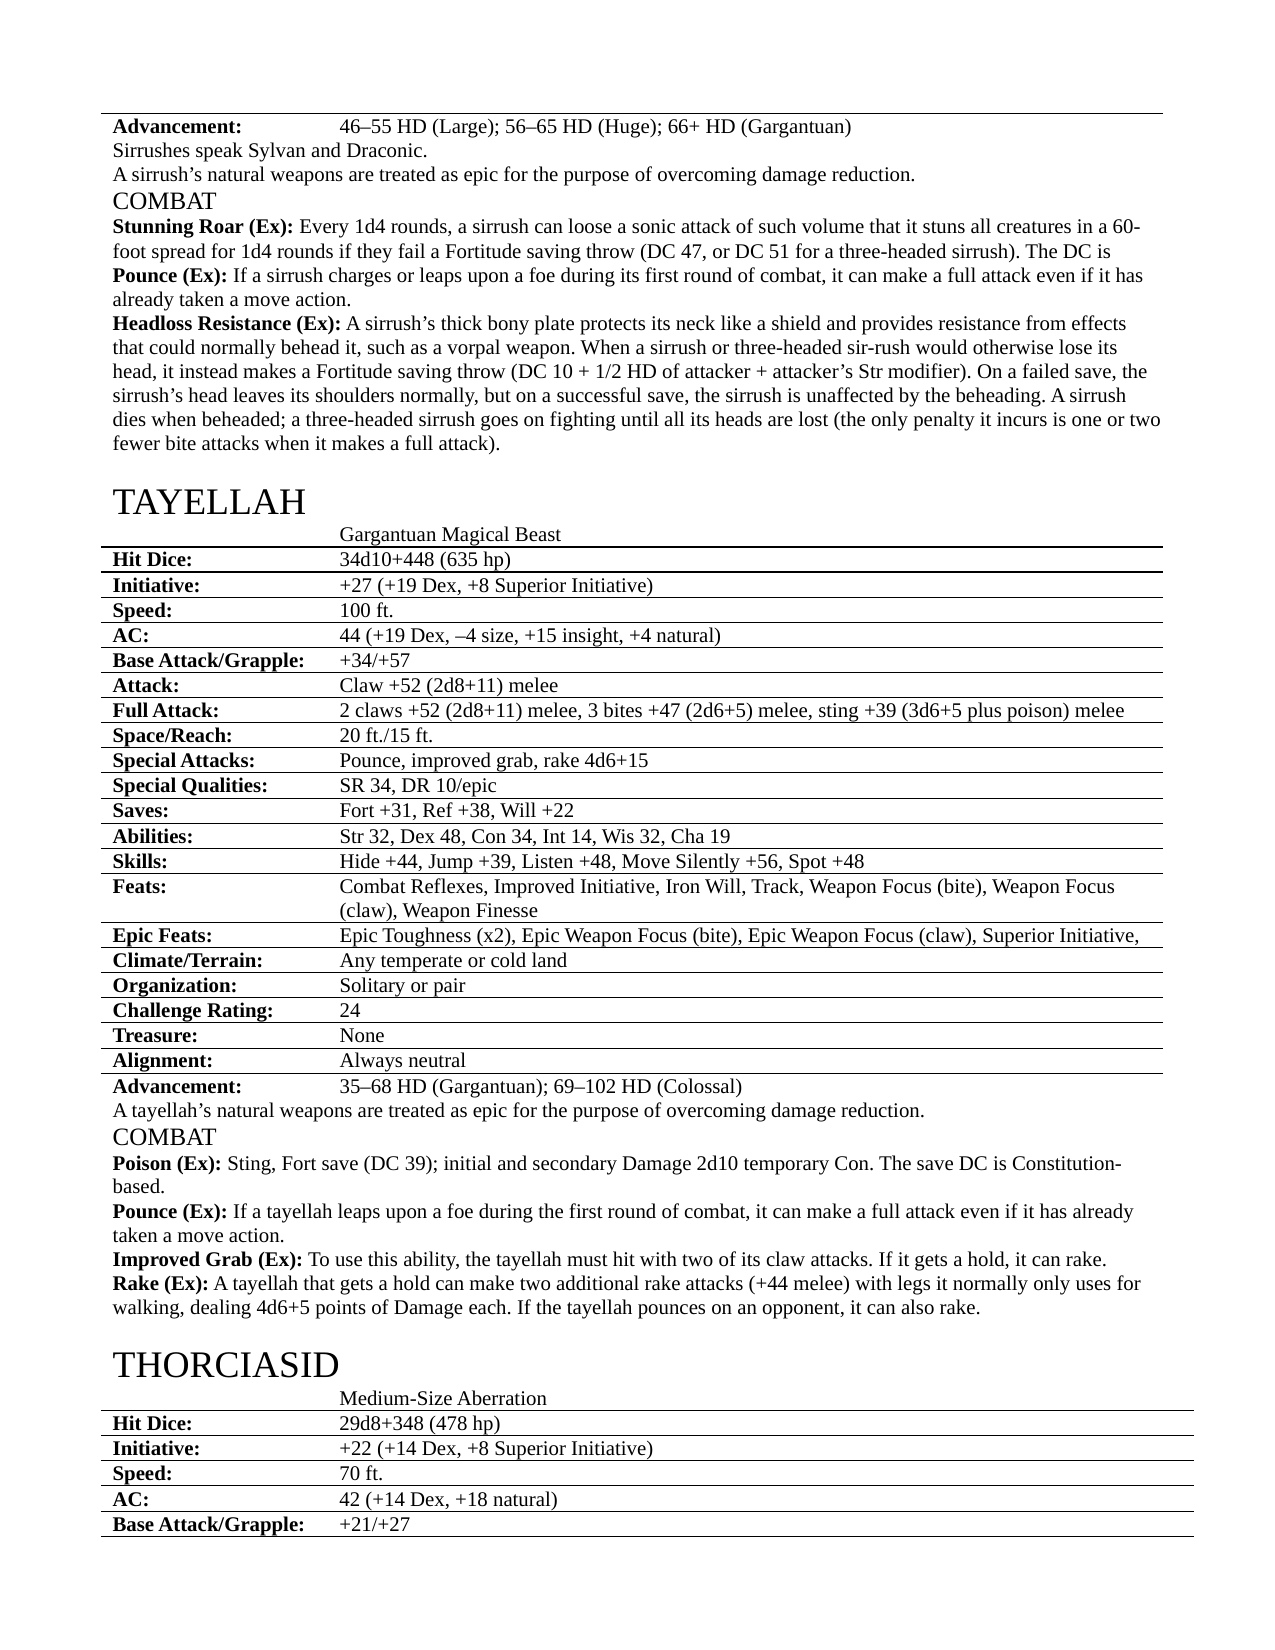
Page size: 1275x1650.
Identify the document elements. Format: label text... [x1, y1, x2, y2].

table_cell 35–68 HD (Gargantuan); 69–102 HD (Colossal) [328, 1074, 1162, 1098]
table_cell Attack: [101, 673, 328, 697]
table_cell Fort +31, Ref +38, Will +22 [328, 799, 1162, 822]
table_cell Base Attack/Grapple: [101, 648, 328, 672]
text Pounce (Ex): If a tayellah leaps upon a foe during the first round of combat, it can make a full attack even if it has already taken a move action. [112, 1198, 1162, 1247]
table_cell 20 ft./15 ft. [328, 723, 1162, 747]
text COMBAT [112, 186, 1162, 214]
table_cell 34d10+448 (635 hp) [328, 548, 1162, 571]
table_cell Speed: [101, 1461, 328, 1485]
table_cell Epic Toughness (x2), Epic Weapon Focus (bite), Epic Weapon Focus (claw), Superior Initiative, [328, 923, 1162, 947]
table_cell Epic Feats: [101, 923, 328, 947]
text Improved Grab (Ex): To use this ability, the tayellah must hit with two of its claw attacks. If it gets a hold, it can rake. [112, 1247, 1162, 1271]
table_cell +21/+27 [328, 1512, 1194, 1536]
table_cell Abilities: [101, 824, 328, 848]
table_cell Base Attack/Grapple: [101, 1512, 328, 1536]
text Headloss Resistance (Ex): A sirrush’s thick bony plate protects its neck like a shield and provides resistance from effects that could normally behead it, such as a vorpal weapon. When a sirrush or three-headed sir-rush would otherwise lose its head, it instead makes a Fortitude saving throw (DC 10 + 1/2 HD of attacker + attacker’s Str modifier). On a failed save, the sirrush’s head leaves its shoulders normally, but on a successful save, the sirrush is unaffected by the beheading. A sirrush dies when beheaded; a three-headed sirrush goes on fighting until all its heads are lost (the only penalty it incurs is one or two fewer bite attacks when it makes a full attack). [112, 311, 1162, 455]
table_cell Hide +44, Jump +39, Listen +48, Move Silently +56, Spot +48 [328, 849, 1162, 873]
table_cell 29d8+348 (478 hp) [328, 1411, 1194, 1435]
table_cell Full Attack: [101, 698, 328, 722]
table_cell Treasure: [101, 1023, 328, 1047]
table_cell None [328, 1023, 1162, 1047]
table_cell Saves: [101, 799, 328, 822]
table_header Medium-Size Aberration [328, 1386, 1194, 1410]
table_cell 2 claws +52 (2d8+11) melee, 3 bites +47 (2d6+5) melee, sting +39 (3d6+5 plus poison) melee [328, 698, 1162, 722]
text Stunning Roar (Ex): Every 1d4 rounds, a sirrush can loose a sonic attack of such volume that it stuns all creatures in a 60-foot spread for 1d4 rounds if they fail a Fortitude saving throw (DC 47, or DC 51 for a three-headed sirrush). The DC is [112, 214, 1162, 263]
table_cell 46–55 HD (Large); 56–65 HD (Huge); 66+ HD (Gargantuan) [328, 114, 1162, 138]
table_cell Any temperate or cold land [328, 948, 1162, 972]
text A tayellah’s natural weapons are treated as epic for the purpose of overcoming damage reduction. [112, 1098, 1162, 1122]
table_cell Organization: [101, 973, 328, 997]
table_cell Special Attacks: [101, 748, 328, 772]
text Poison (Ex): Sting, Fort save (DC 39); initial and secondary Damage 2d10 temporary Con. The save DC is Constitution-based. [112, 1150, 1162, 1198]
table_cell Space/Reach: [101, 723, 328, 747]
table_cell AC: [101, 1486, 328, 1511]
table_cell Pounce, improved grab, rake 4d6+15 [328, 748, 1162, 772]
table_cell Feats: [101, 874, 328, 922]
table_cell +22 (+14 Dex, +8 Superior Initiative) [328, 1436, 1194, 1460]
text A sirrush’s natural weapons are treated as epic for the purpose of overcoming damage reduction. [112, 162, 1162, 186]
table_cell 24 [328, 998, 1162, 1022]
subtitle TAYELLAH [112, 479, 1162, 522]
text COMBAT [112, 1122, 1162, 1150]
table_header Gargantuan Magical Beast [328, 522, 1162, 546]
table_header [101, 522, 328, 546]
table_cell Hit Dice: [101, 1411, 328, 1435]
table_cell +34/+57 [328, 648, 1162, 672]
table_cell Advancement: [101, 1074, 328, 1098]
table_cell Combat Reflexes, Improved Initiative, Iron Will, Track, Weapon Focus (bite), Weapon Focus (claw), Weapon Finesse [328, 874, 1162, 922]
table_cell SR 34, DR 10/epic [328, 773, 1162, 797]
table_cell Always neutral [328, 1049, 1162, 1072]
table_cell Special Qualities: [101, 773, 328, 797]
table_cell Alignment: [101, 1049, 328, 1072]
table_cell Solitary or pair [328, 973, 1162, 997]
table_cell Skills: [101, 849, 328, 873]
table_cell Initiative: [101, 573, 328, 597]
text Rake (Ex): A tayellah that gets a hold can make two additional rake attacks (+44 melee) with legs it normally only uses for walking, dealing 4d6+5 points of Damage each. If the tayellah pounces on an opponent, it can also rake. [112, 1271, 1162, 1319]
table_cell Advancement: [101, 114, 328, 138]
table_cell 100 ft. [328, 598, 1162, 622]
table_cell +27 (+19 Dex, +8 Superior Initiative) [328, 573, 1162, 597]
table_cell AC: [101, 623, 328, 647]
table_cell Climate/Terrain: [101, 948, 328, 972]
table_cell 44 (+19 Dex, –4 size, +15 insight, +4 natural) [328, 623, 1162, 647]
table_cell Initiative: [101, 1436, 328, 1460]
subtitle THORCIASID [112, 1343, 1162, 1386]
table_cell Hit Dice: [101, 548, 328, 571]
table_cell Claw +52 (2d8+11) melee [328, 673, 1162, 697]
text Pounce (Ex): If a sirrush charges or leaps upon a foe during its first round of combat, it can make a full attack even if it has already taken a move action. [112, 263, 1162, 311]
table_header [101, 1386, 328, 1410]
table_cell Challenge Rating: [101, 998, 328, 1022]
table_cell 42 (+14 Dex, +18 natural) [328, 1486, 1194, 1511]
table_cell Str 32, Dex 48, Con 34, Int 14, Wis 32, Cha 19 [328, 824, 1162, 848]
table_cell 70 ft. [328, 1461, 1194, 1485]
text Sirrushes speak Sylvan and Draconic. [112, 138, 1162, 162]
table_cell Speed: [101, 598, 328, 622]
